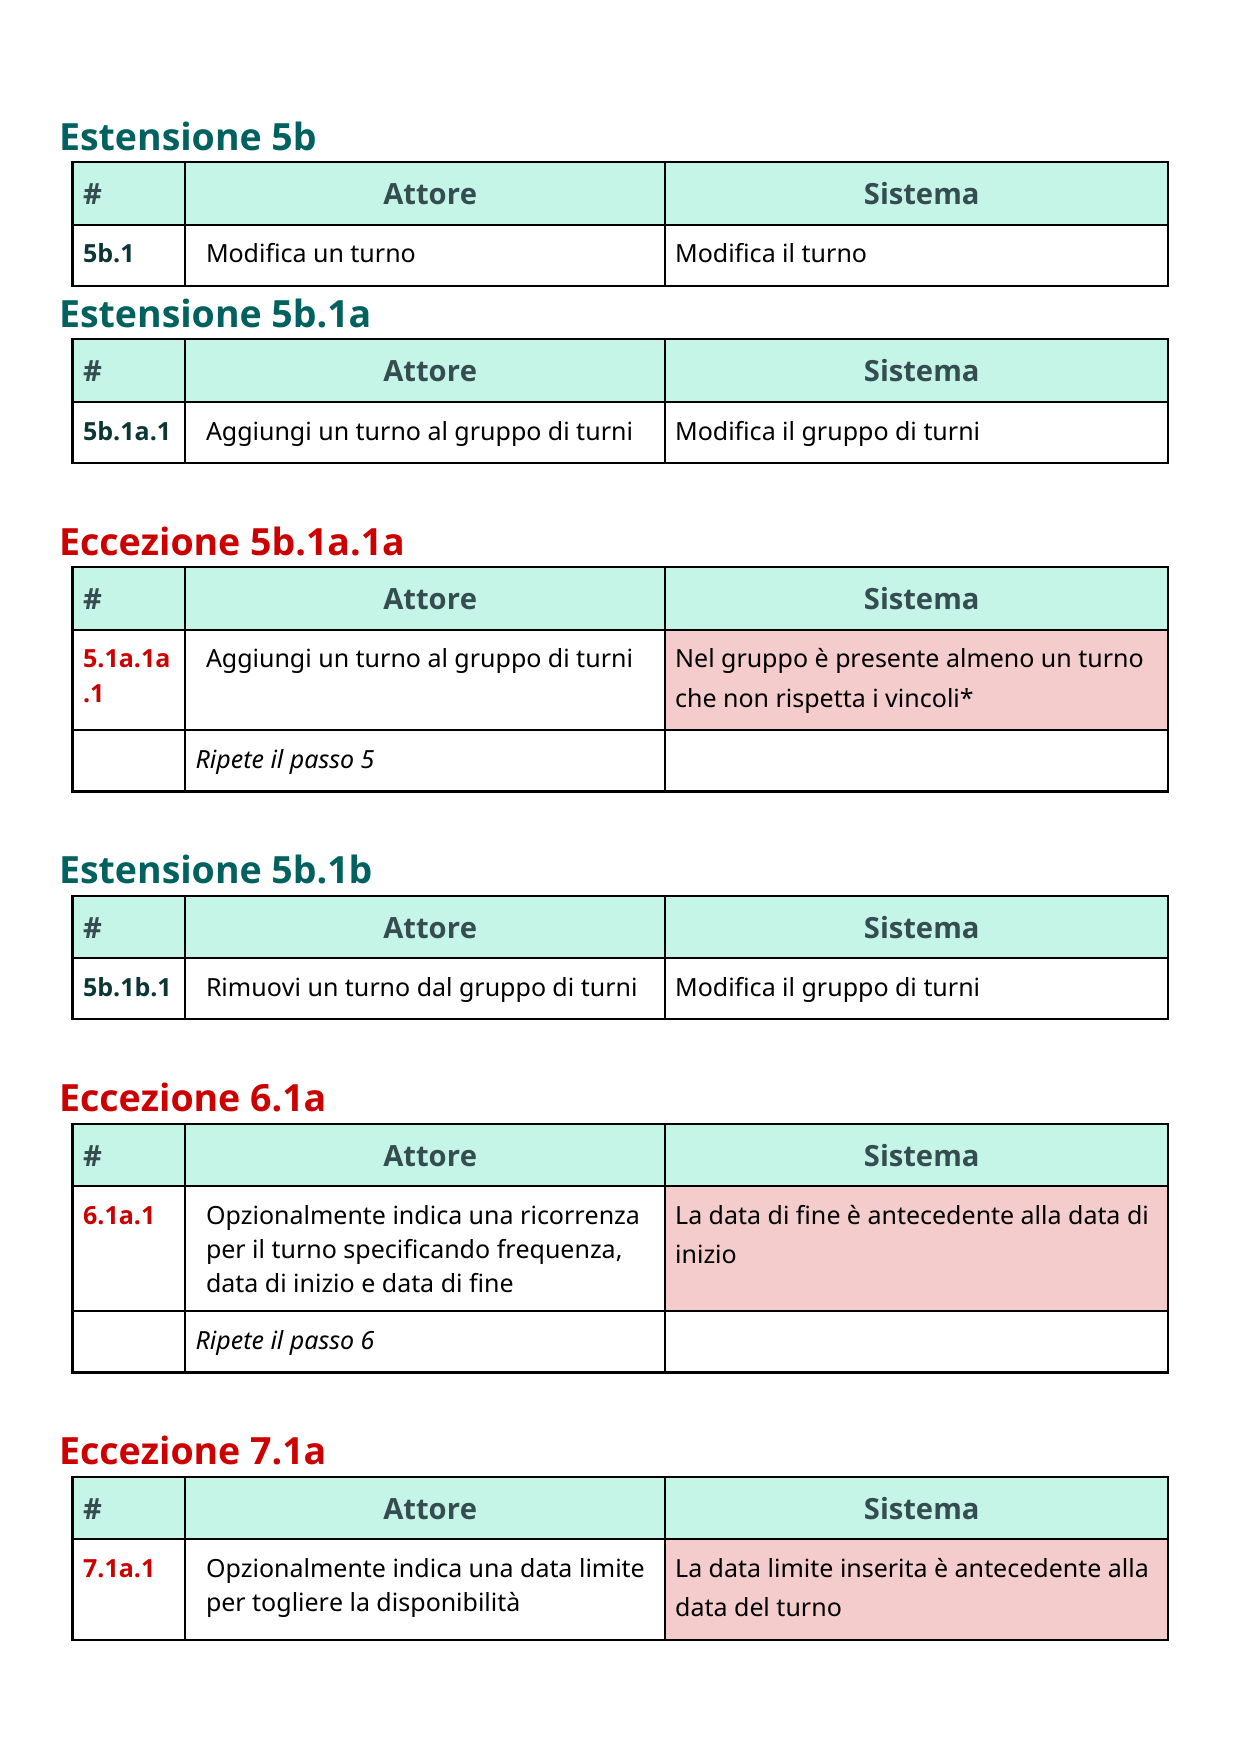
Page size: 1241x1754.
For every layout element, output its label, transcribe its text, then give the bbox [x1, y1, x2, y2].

table_cell Ripete il passo 6 [186, 1312, 664, 1371]
table_cell [74, 1312, 184, 1371]
table_header # [74, 568, 184, 629]
table_header # [74, 163, 184, 224]
table_header Attore [186, 1478, 664, 1538]
table_cell 5b.1 [74, 226, 184, 285]
table_cell 5b.1a.1 [74, 403, 184, 462]
table_cell La data limite inserita è antecedente alla data del turno [666, 1540, 1167, 1639]
table_cell [666, 1312, 1167, 1371]
table_cell Rimuovi un turno dal gruppo di turni [186, 959, 664, 1018]
table_cell 6.1a.1 [74, 1187, 184, 1310]
table_header Attore [186, 897, 664, 957]
table_header Sistema [666, 340, 1167, 401]
table_cell Modifica il gruppo di turni [666, 403, 1167, 462]
subtitle Estensione 5b.1a [59, 287, 1181, 338]
table_cell Ripete il passo 5 [186, 731, 664, 790]
table_header # [74, 1478, 184, 1538]
table_header Sistema [666, 897, 1167, 957]
table_cell 7.1a.1 [74, 1540, 184, 1639]
subtitle Eccezione 5b.1a.1a [59, 515, 1181, 566]
table_cell Aggiungi un turno al gruppo di turni [186, 403, 664, 462]
subtitle Estensione 5b.1b [59, 843, 1181, 894]
table_header Sistema [666, 1478, 1167, 1538]
table_cell Modifica il turno [666, 226, 1167, 285]
subtitle Estensione 5b [59, 110, 1181, 161]
table_cell Opzionalmente indica una data limite per togliere la disponibilità [186, 1540, 664, 1639]
table_cell Nel gruppo è presente almeno un turno che non rispetta i vincoli* [666, 631, 1167, 729]
table_header Sistema [666, 568, 1167, 629]
table_header # [74, 897, 184, 957]
table_cell Opzionalmente indica una ricorrenza per il turno specificando frequenza, data di inizio e data di fine [186, 1187, 664, 1310]
table_cell La data di fine è antecedente alla data di inizio [666, 1187, 1167, 1310]
table_cell Modifica il gruppo di turni [666, 959, 1167, 1018]
table_cell [74, 731, 184, 790]
table_header Attore [186, 163, 664, 224]
subtitle Eccezione 7.1a [59, 1424, 1181, 1476]
table_header Attore [186, 1125, 664, 1185]
table_header # [74, 340, 184, 401]
table_header Attore [186, 568, 664, 629]
table_header Sistema [666, 163, 1167, 224]
subtitle Eccezione 6.1a [59, 1071, 1181, 1122]
table_cell 5b.1b.1 [74, 959, 184, 1018]
table_header Sistema [666, 1125, 1167, 1185]
table_cell Aggiungi un turno al gruppo di turni [186, 631, 664, 729]
table_header # [74, 1125, 184, 1185]
table_header Attore [186, 340, 664, 401]
table_cell 5.1a.1a.1 [74, 631, 184, 729]
table_cell Modifica un turno [186, 226, 664, 285]
table_cell [666, 731, 1167, 790]
